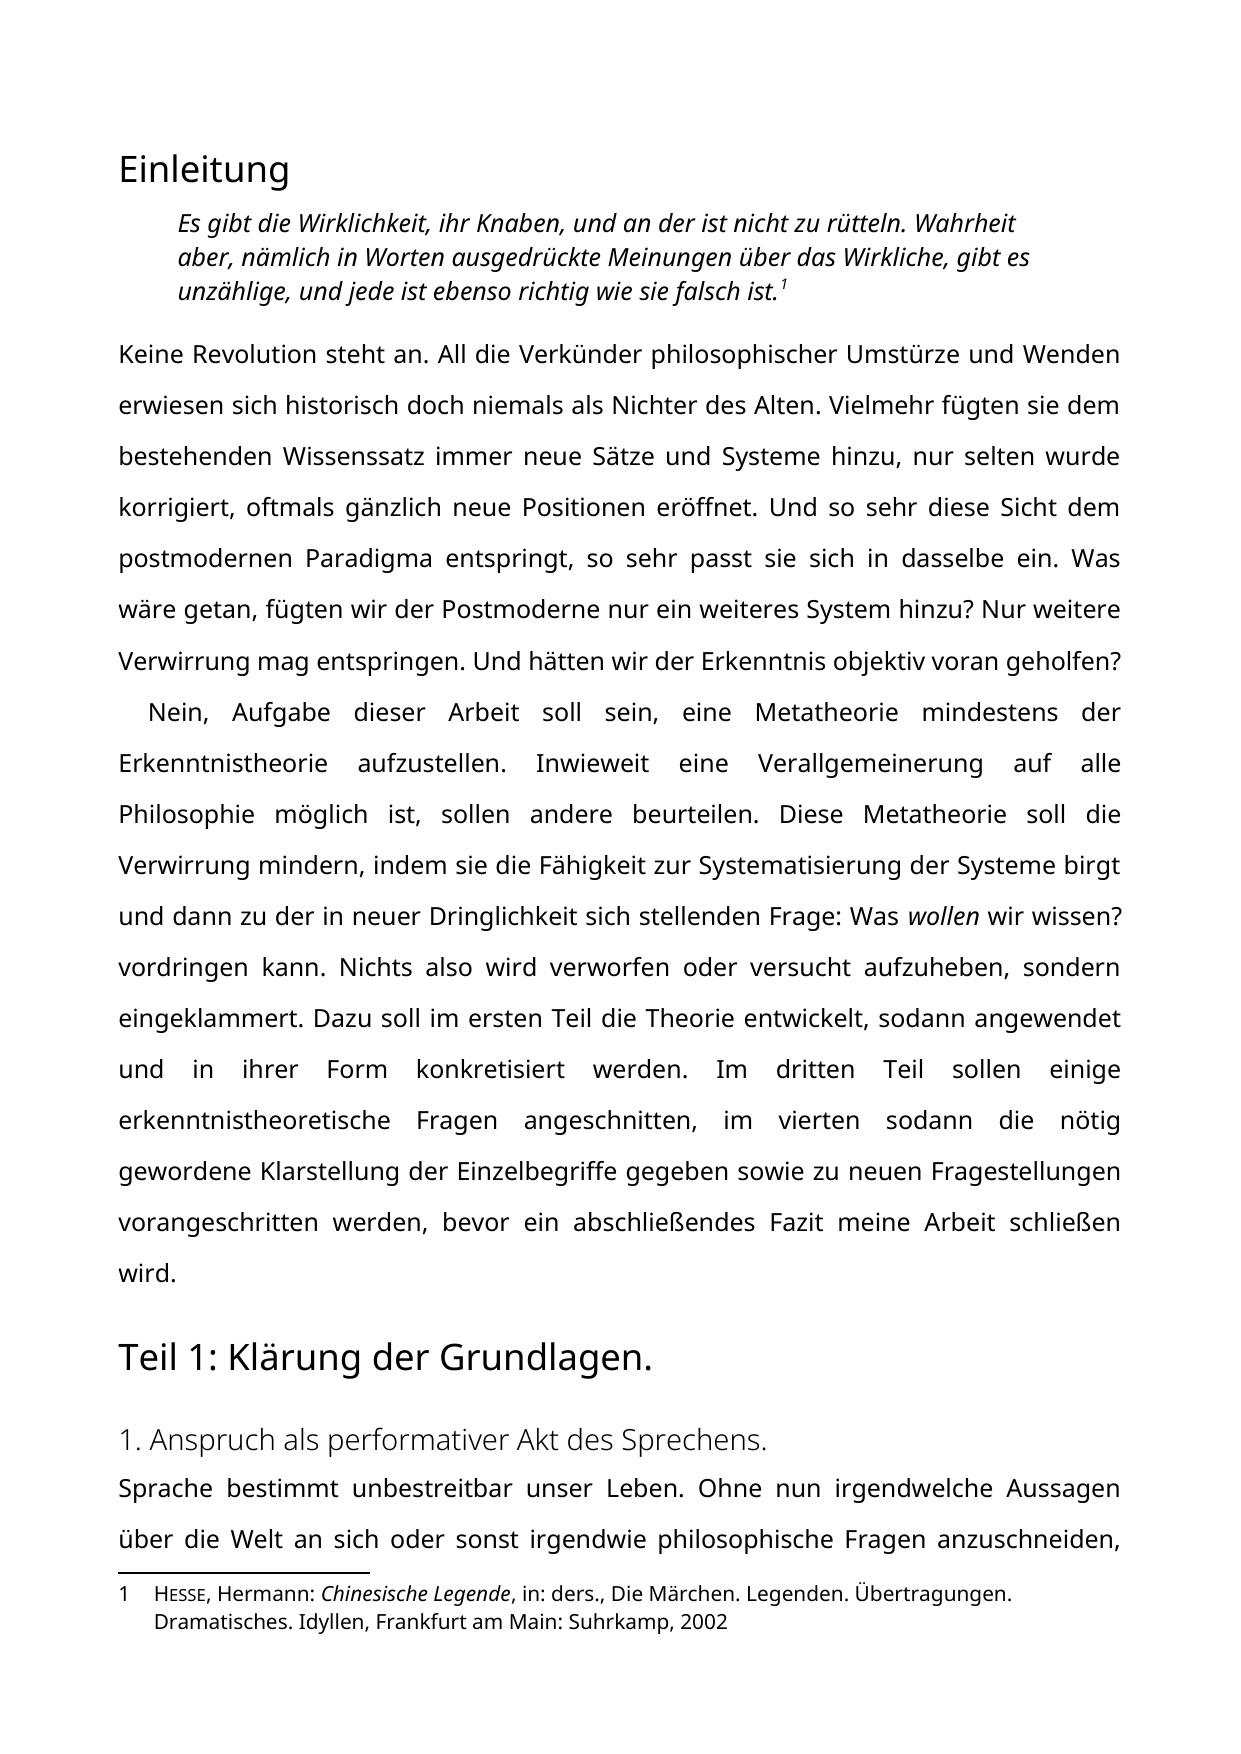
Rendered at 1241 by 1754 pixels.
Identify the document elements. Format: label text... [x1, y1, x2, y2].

text Sprache bestimmt unbestreitbar unser Leben. Ohne nun irgendwelche Aussagen über die Welt an sich oder sonst irgendwie philosophische Fragen anzuschneiden, [118, 1471, 1122, 1556]
subtitle Einleitung [118, 143, 1122, 193]
text Keine Revolution steht an. All die Verkünder philosophischer Umstürze und Wenden erwiesen sich historisch doch niemals als Nichter des Alten. Vielmehr fügten sie dem bestehenden Wissenssatz immer neue Sätze und Systeme hinzu, nur selten wurde korrigiert, oftmals gänzlich neue Positionen eröffnet. Und so sehr diese Sicht dem postmodernen Paradigma entspringt, so sehr passt sie sich in dasselbe ein. Was wäre getan, fügten wir der Postmoderne nur ein weiteres System hinzu? Nur weitere Verwirrung mag entspringen. Und hätten wir der Erkenntnis objektiv voran geholfen? [118, 337, 1122, 677]
subtitle Teil 1: Klärung der Grundlagen. [118, 1332, 1122, 1381]
text Es gibt die Wirklichkeit, ihr Knaben, und an der ist nicht zu rütteln. Wahrheit aber, nämlich in Worten ausgedrückte Meinungen über das Wirkliche, gibt es unzählige, und jede ist ebenso richtig wie sie falsch ist. [177, 205, 1063, 307]
text Hesse, Hermann: Chinesische Legende, in: ders., Die Märchen. Legenden. Übertragungen. Dramatisches. Idyllen, Frankfurt am Main: Suhrkamp, 2002 [118, 1579, 1122, 1636]
text Nein, Aufgabe dieser Arbeit soll sein, eine Metatheorie mindestens der Erkenntnistheorie aufzustellen. Inwieweit eine Verallgemeinerung auf alle Philosophie möglich ist, sollen andere beurteilen. Diese Metatheorie soll die Verwirrung mindern, indem sie die Fähigkeit zur Systematisierung der Systeme birgt und dann zu der in neuer Dringlichkeit sich stellenden Frage: Was wollen wir wissen? vordringen kann. Nichts also wird verworfen oder versucht aufzuheben, sondern eingeklammert. Dazu soll im ersten Teil die Theorie entwickelt, sodann angewendet und in ihrer Form konkretisiert werden. Im dritten Teil sollen einige erkenntnistheoretische Fragen angeschnitten, im vierten sodann die nötig gewordene Klarstellung der Einzelbegriffe gegeben sowie zu neuen Fragestellungen vorangeschritten werden, bevor ein abschließendes Fazit meine Arbeit schließen wird. [118, 694, 1122, 1290]
subtitle 1. Anspruch als performativer Akt des Sprechens. [118, 1419, 1122, 1459]
